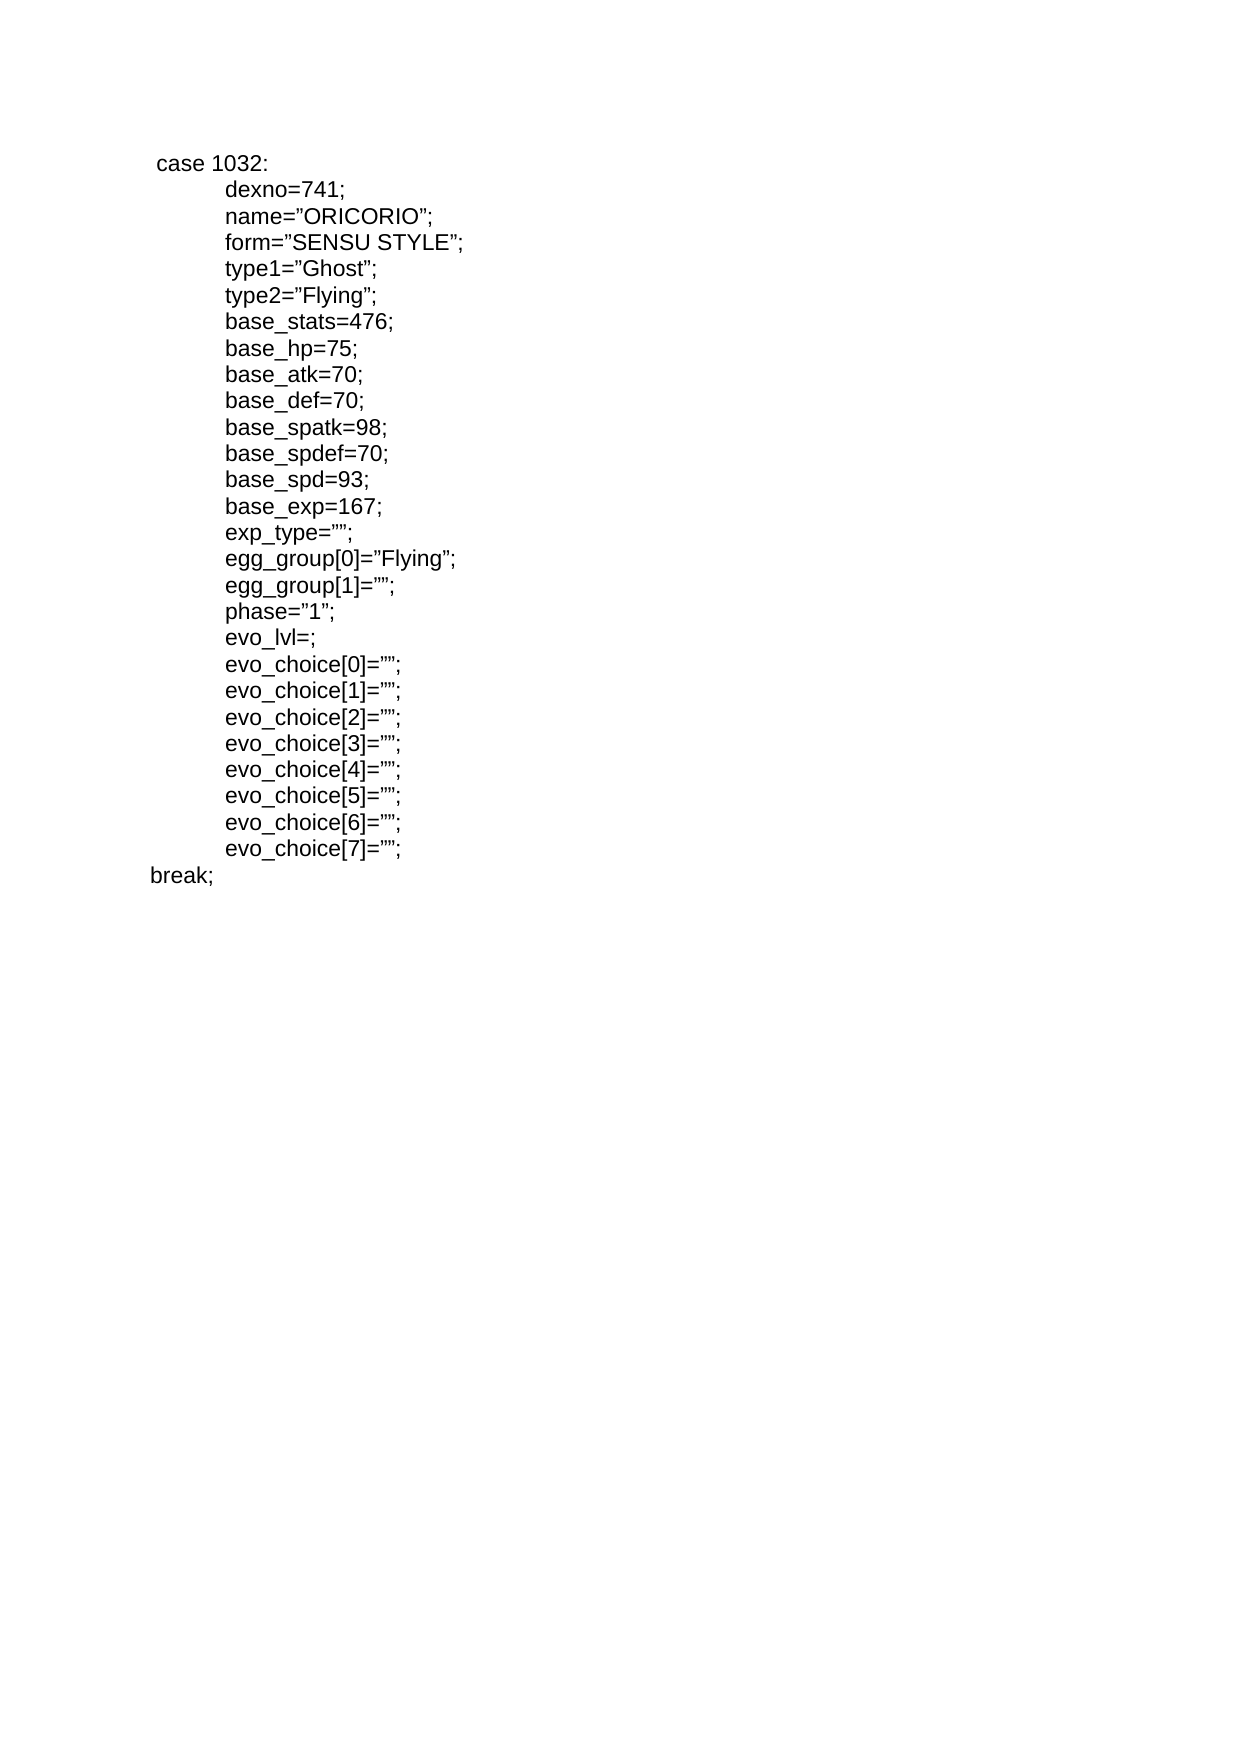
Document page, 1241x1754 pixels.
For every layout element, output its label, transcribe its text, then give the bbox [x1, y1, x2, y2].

text base_spd=93; [150, 466, 1090, 493]
text evo_choice[7]=””; [150, 835, 1090, 862]
text case 1032: [150, 150, 1090, 176]
text phase=”1”; [150, 598, 1090, 624]
text evo_choice[5]=””; [150, 782, 1090, 809]
text base_stats=476; [150, 308, 1090, 334]
text type2=”Flying”; [150, 282, 1090, 308]
text base_def=70; [150, 387, 1090, 413]
text base_spdef=70; [150, 440, 1090, 466]
text egg_group[0]=”Flying”; [150, 545, 1090, 572]
text type1=”Ghost”; [150, 255, 1090, 282]
text evo_choice[6]=””; [150, 809, 1090, 835]
text form=”SENSU STYLE”; [150, 229, 1090, 255]
text base_exp=167; [150, 493, 1090, 519]
text evo_lvl=; [150, 624, 1090, 651]
text name=”ORICORIO”; [150, 203, 1090, 229]
text base_atk=70; [150, 361, 1090, 387]
text exp_type=””; [150, 519, 1090, 545]
text base_spatk=98; [150, 413, 1090, 440]
text evo_choice[2]=””; [150, 703, 1090, 730]
text egg_group[1]=””; [150, 572, 1090, 598]
text dexno=741; [150, 176, 1090, 203]
text base_hp=75; [150, 334, 1090, 361]
text evo_choice[4]=””; [150, 756, 1090, 782]
text break; [150, 862, 1090, 888]
text evo_choice[1]=””; [150, 677, 1090, 703]
text evo_choice[0]=””; [150, 651, 1090, 677]
text evo_choice[3]=””; [150, 730, 1090, 756]
